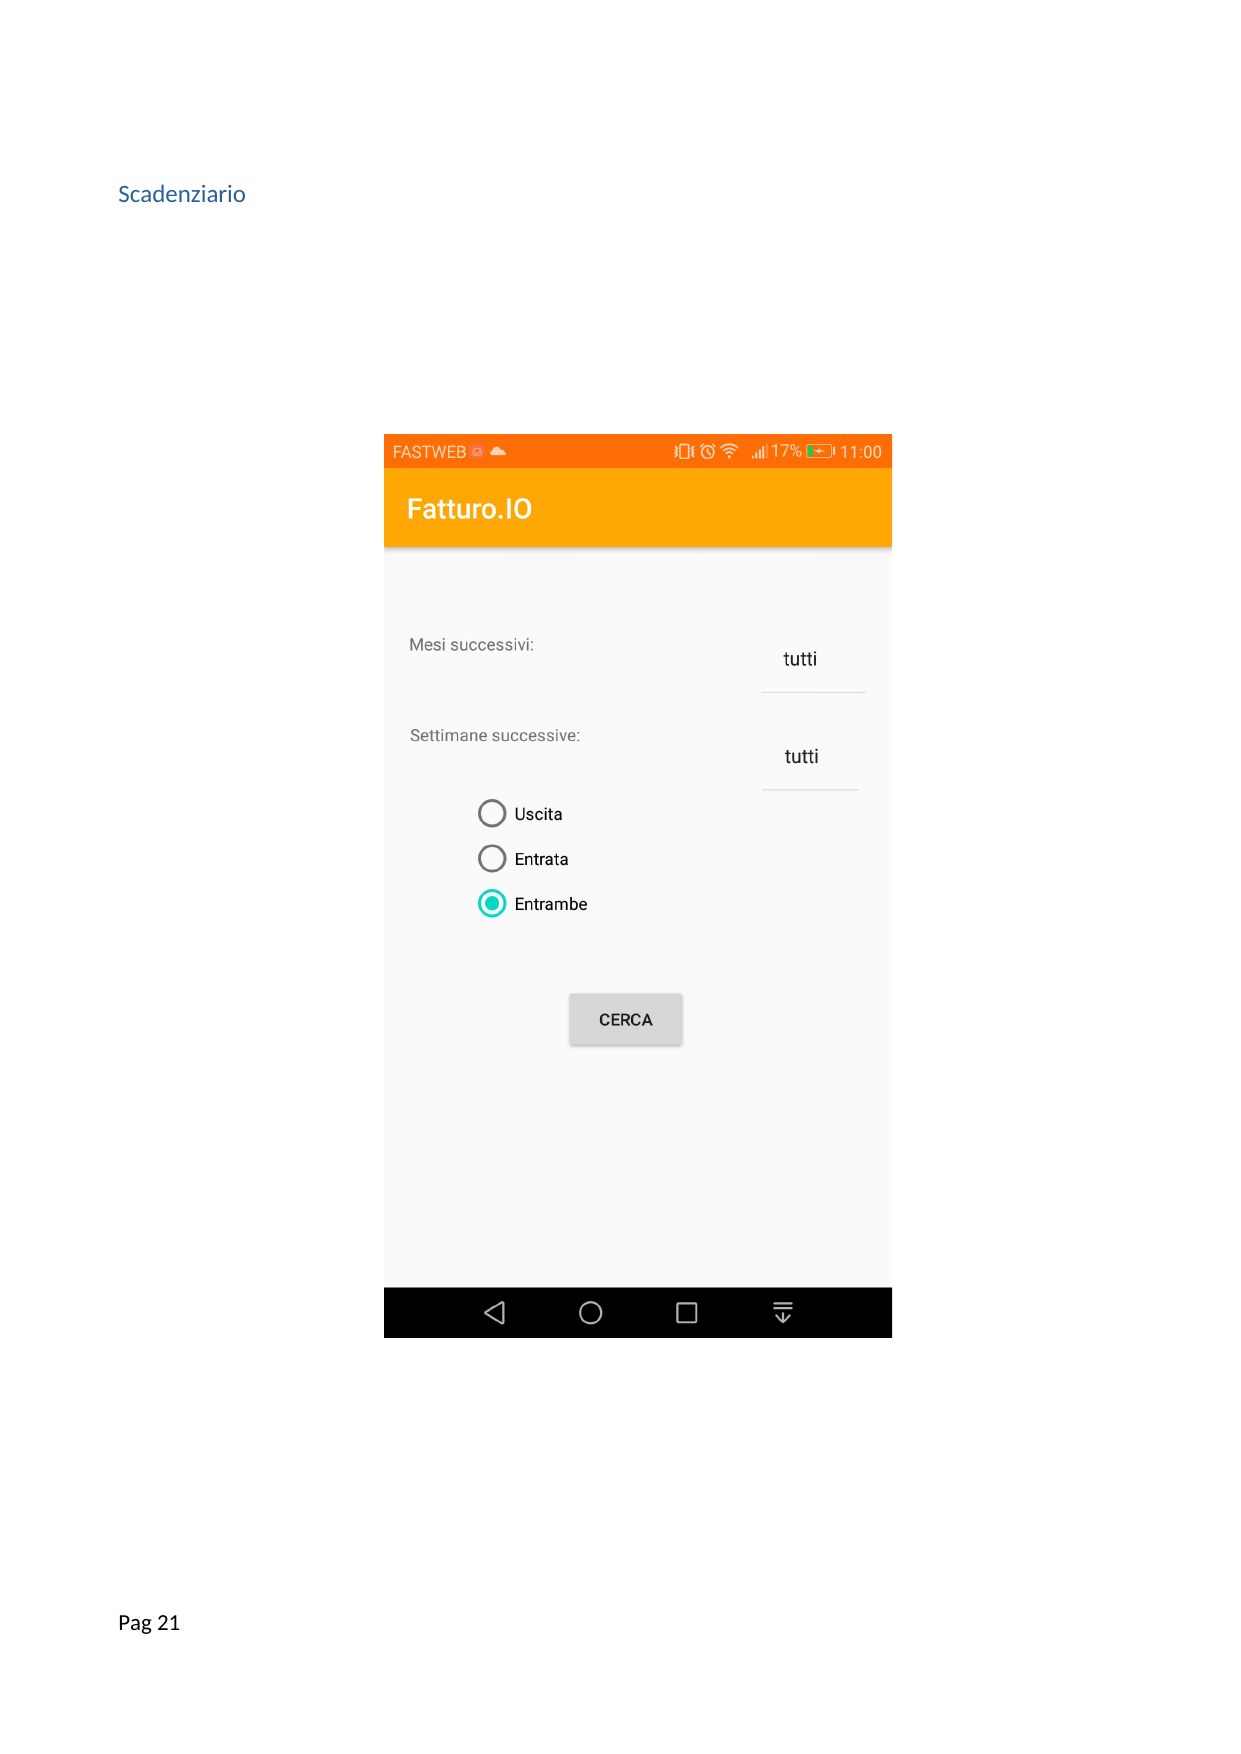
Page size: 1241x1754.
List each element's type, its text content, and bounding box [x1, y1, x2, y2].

picture [384, 434, 893, 1338]
text Scadenziario [118, 178, 1122, 209]
